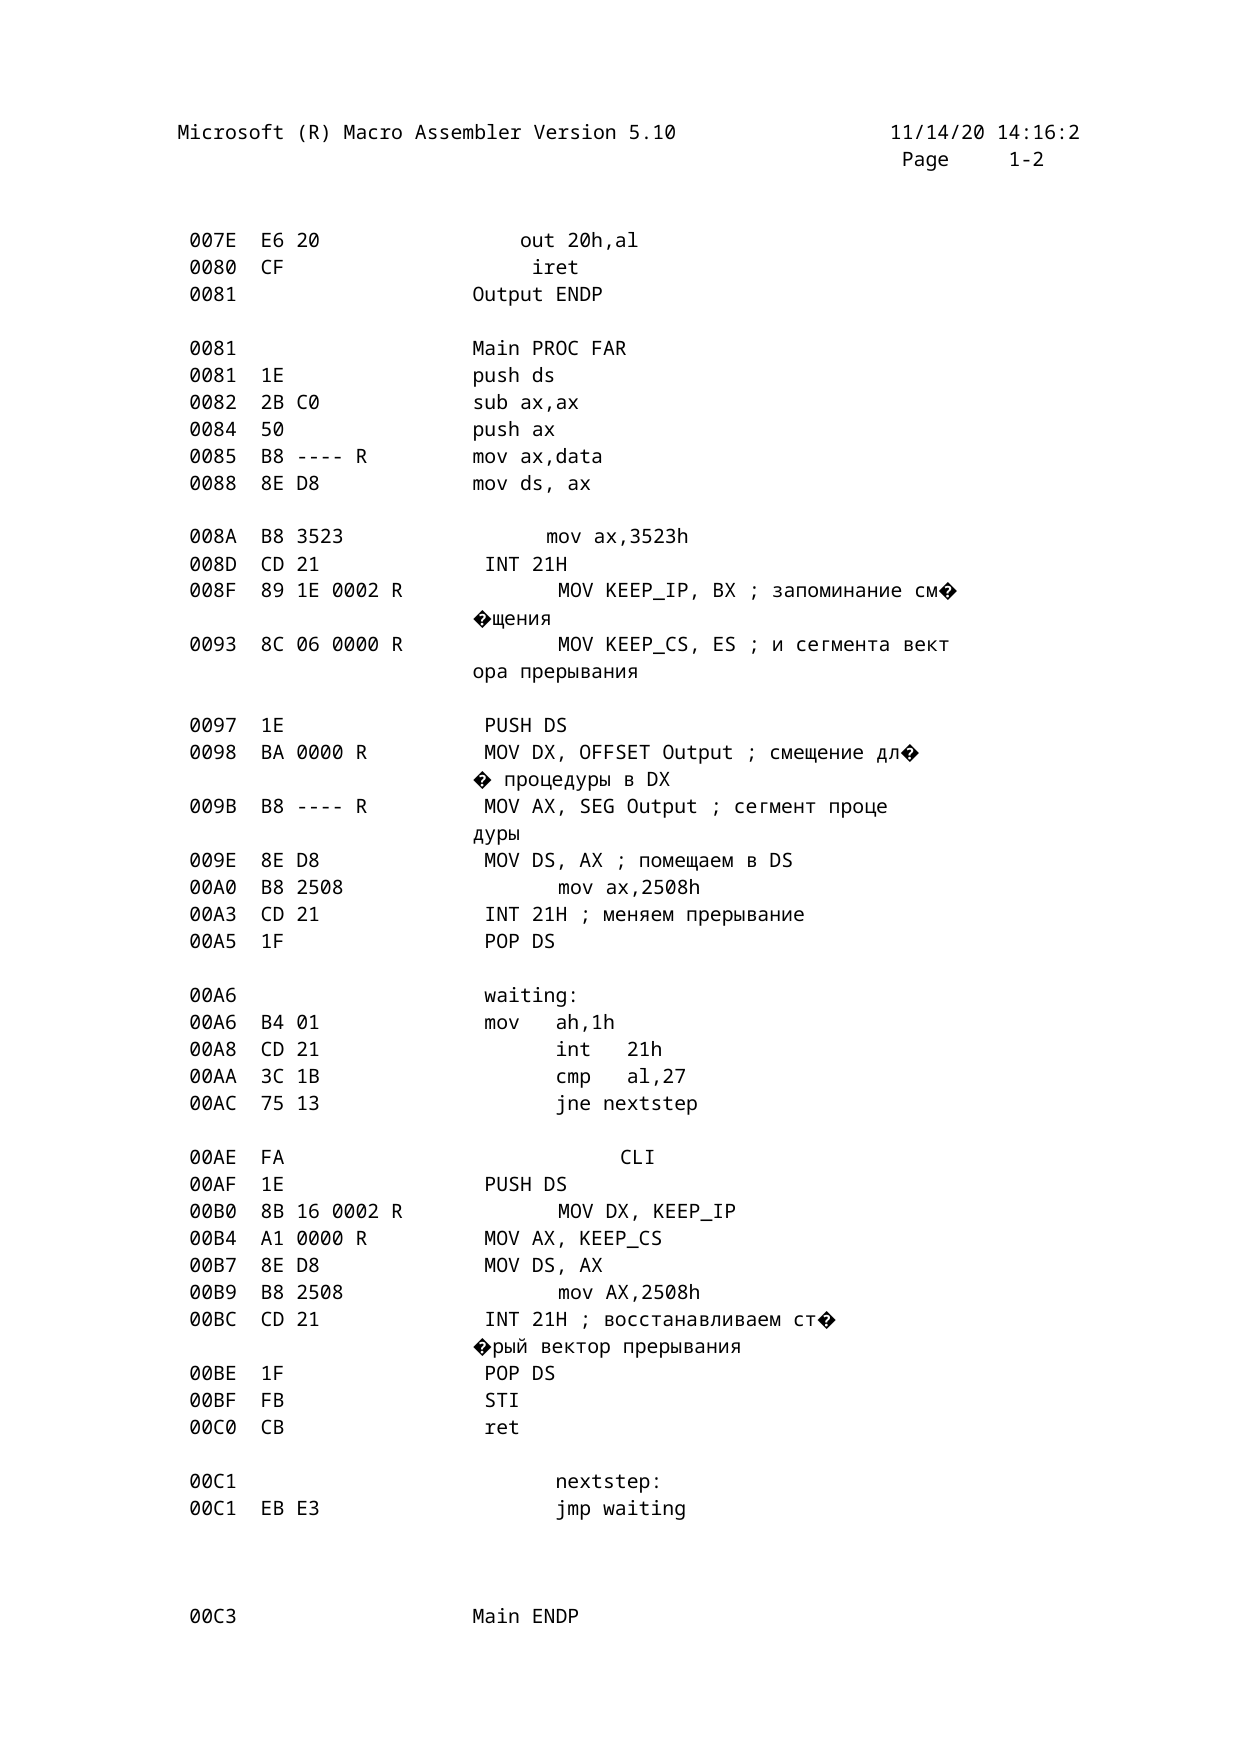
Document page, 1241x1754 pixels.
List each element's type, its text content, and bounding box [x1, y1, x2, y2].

text 00B4 A1 0000 R MOV AX, KEEP_CS [177, 1224, 1152, 1251]
text 00BC CD 21 INT 21H ; восстанавливаем ст� [177, 1305, 1152, 1332]
text 0085 B8 ---- R mov ax,data [177, 442, 1152, 469]
text 00A6 waiting: [177, 981, 1152, 1008]
text 00A6 B4 01 mov ah,1h [177, 1008, 1152, 1035]
text 0081 Output ENDP [177, 280, 1152, 307]
text � процедуры в DX [177, 766, 1152, 793]
text 00A0 B8 2508 mov ax,2508h [177, 873, 1152, 901]
text 007E E6 20 out 20h,al [177, 226, 1152, 253]
text 00A8 CD 21 int 21h [177, 1035, 1152, 1062]
text 0081 Main PROC FAR [177, 334, 1152, 361]
text 00C3 Main ENDP [177, 1602, 1152, 1629]
text 00AC 75 13 jne nextstep [177, 1089, 1152, 1116]
text 0097 1E PUSH DS [177, 712, 1152, 739]
text 00B0 8B 16 0002 R MOV DX, KEEP_IP [177, 1197, 1152, 1224]
text 008D CD 21 INT 21H [177, 550, 1152, 577]
text �щения [177, 604, 1152, 631]
text 0098 BA 0000 R MOV DX, OFFSET Output ; смещение дл� [177, 739, 1152, 766]
text 00BF FB STI [177, 1386, 1152, 1413]
text 00AA 3C 1B cmp al,27 [177, 1062, 1152, 1089]
text 008A B8 3523 mov ax,3523h [177, 523, 1152, 550]
text дуры [177, 819, 1152, 847]
text 0088 8E D8 mov ds, ax [177, 469, 1152, 496]
text 00A5 1F POP DS [177, 927, 1152, 954]
text 009B B8 ---- R MOV AX, SEG Output ; сегмент проце [177, 793, 1152, 819]
text 00A3 CD 21 INT 21H ; меняем прерывание [177, 901, 1152, 927]
text 0081 1E push ds [177, 361, 1152, 388]
text 00C0 CB ret [177, 1413, 1152, 1440]
text ора прерывания [177, 658, 1152, 685]
text 008F 89 1E 0002 R MOV KEEP_IP, BX ; запоминание см� [177, 577, 1152, 604]
text 0084 50 push ax [177, 415, 1152, 442]
text 0082 2B C0 sub ax,ax [177, 388, 1152, 415]
text 00C1 nextstep: [177, 1467, 1152, 1494]
text 00BE 1F POP DS [177, 1359, 1152, 1386]
text 0080 CF iret [177, 253, 1152, 280]
text 009E 8E D8 MOV DS, AX ; помещаем в DS [177, 847, 1152, 873]
text 00AE FA CLI [177, 1143, 1152, 1170]
text 00C1 EB E3 jmp waiting [177, 1494, 1152, 1521]
text 00AF 1E PUSH DS [177, 1170, 1152, 1197]
text �рый вектор прерывания [177, 1332, 1152, 1359]
text Page 1-2 [177, 145, 1152, 172]
text 00B9 B8 2508 mov AX,2508h [177, 1278, 1152, 1305]
text 0093 8C 06 0000 R MOV KEEP_CS, ES ; и сегмента вект [177, 631, 1152, 658]
text Microsoft (R) Macro Assembler Version 5.10 11/14/20 14:16:2 [177, 118, 1152, 145]
text 00B7 8E D8 MOV DS, AX [177, 1251, 1152, 1278]
